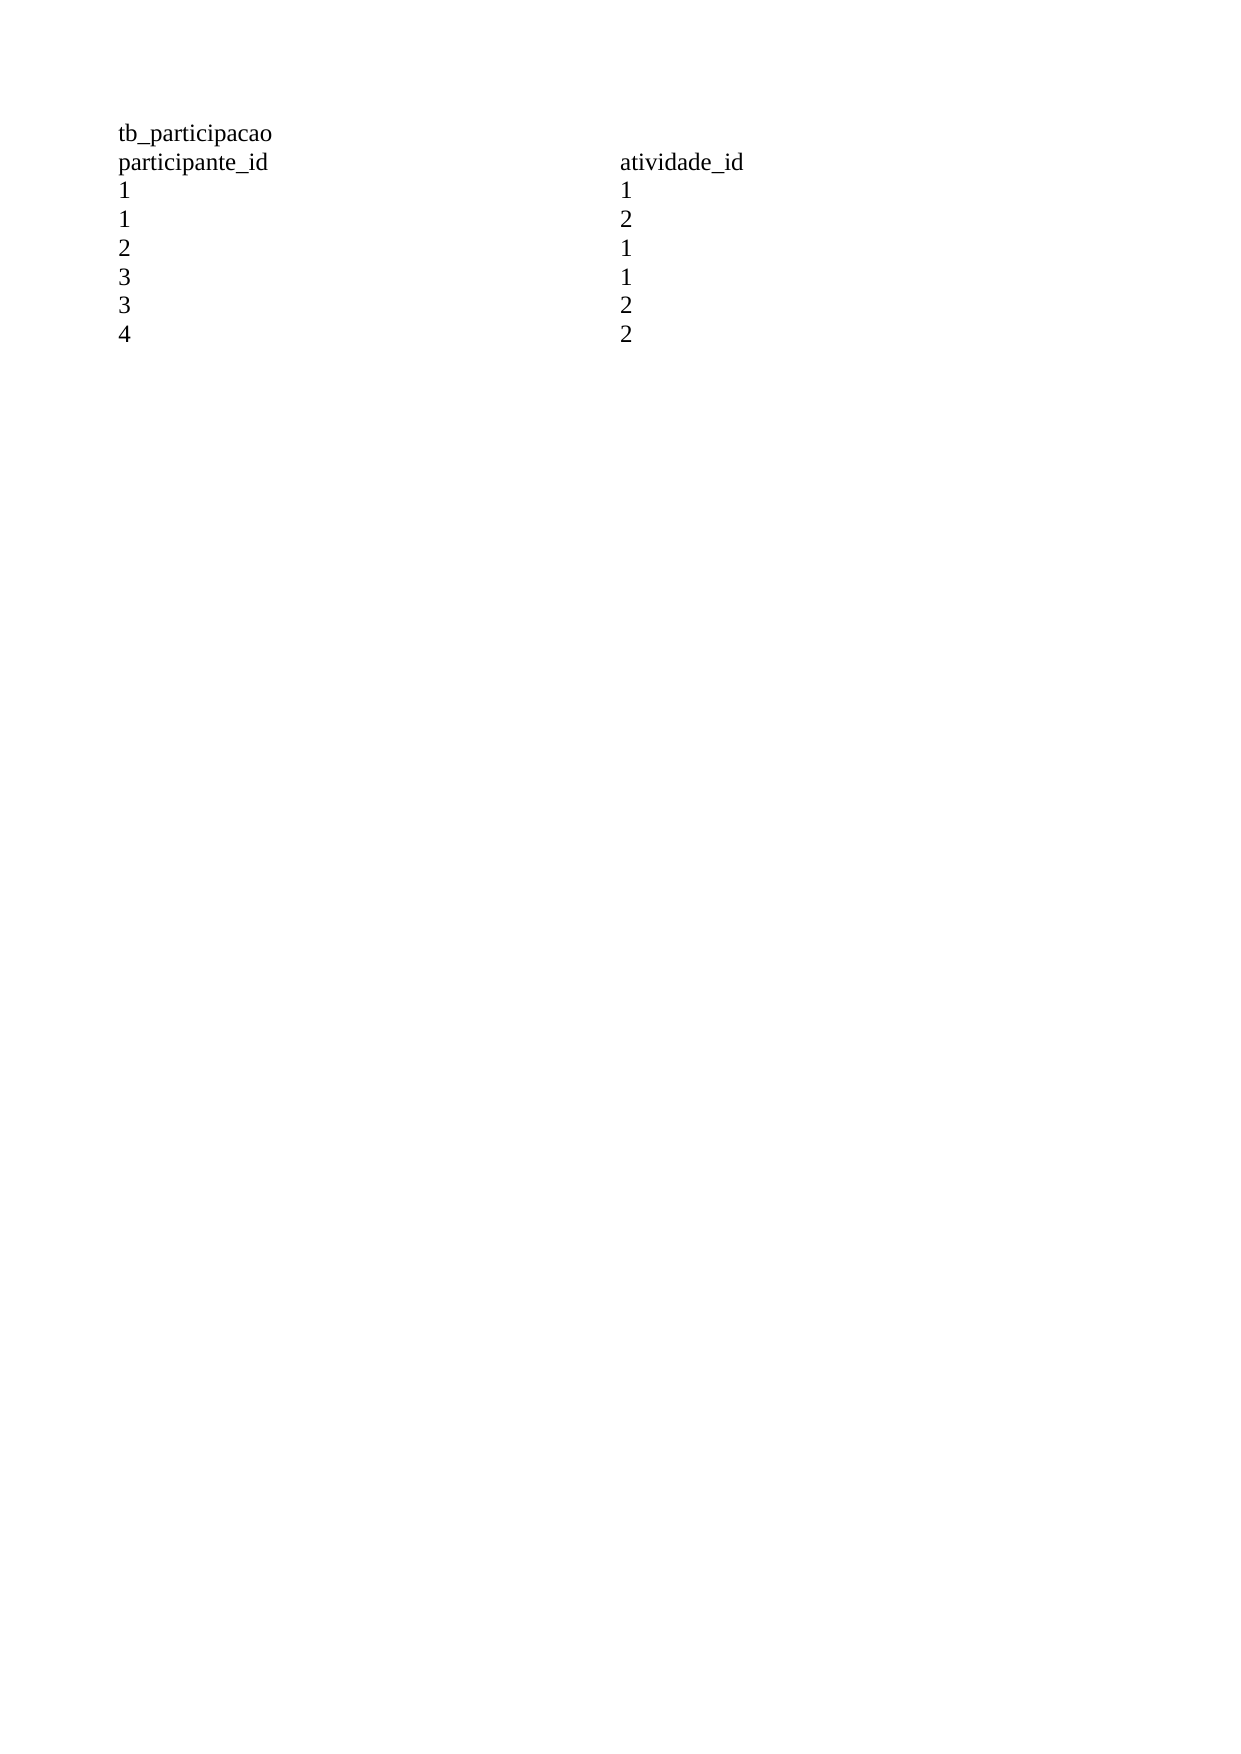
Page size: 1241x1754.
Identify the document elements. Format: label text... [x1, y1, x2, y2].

table_cell 4 [118, 319, 620, 348]
table_cell participante_id [118, 147, 620, 176]
table_cell 1 [118, 204, 620, 233]
table_cell 2 [620, 291, 1122, 319]
table_cell 2 [620, 319, 1122, 348]
table_cell 2 [620, 204, 1122, 233]
table_cell 1 [118, 176, 620, 204]
table_cell 3 [118, 262, 620, 291]
table_cell 2 [118, 233, 620, 262]
table_cell 3 [118, 291, 620, 319]
table_cell atividade_id [620, 147, 1122, 176]
table_cell 1 [620, 262, 1122, 291]
table_cell 1 [620, 233, 1122, 262]
table_cell 1 [620, 176, 1122, 204]
table_header tb_participacao [118, 118, 1122, 147]
